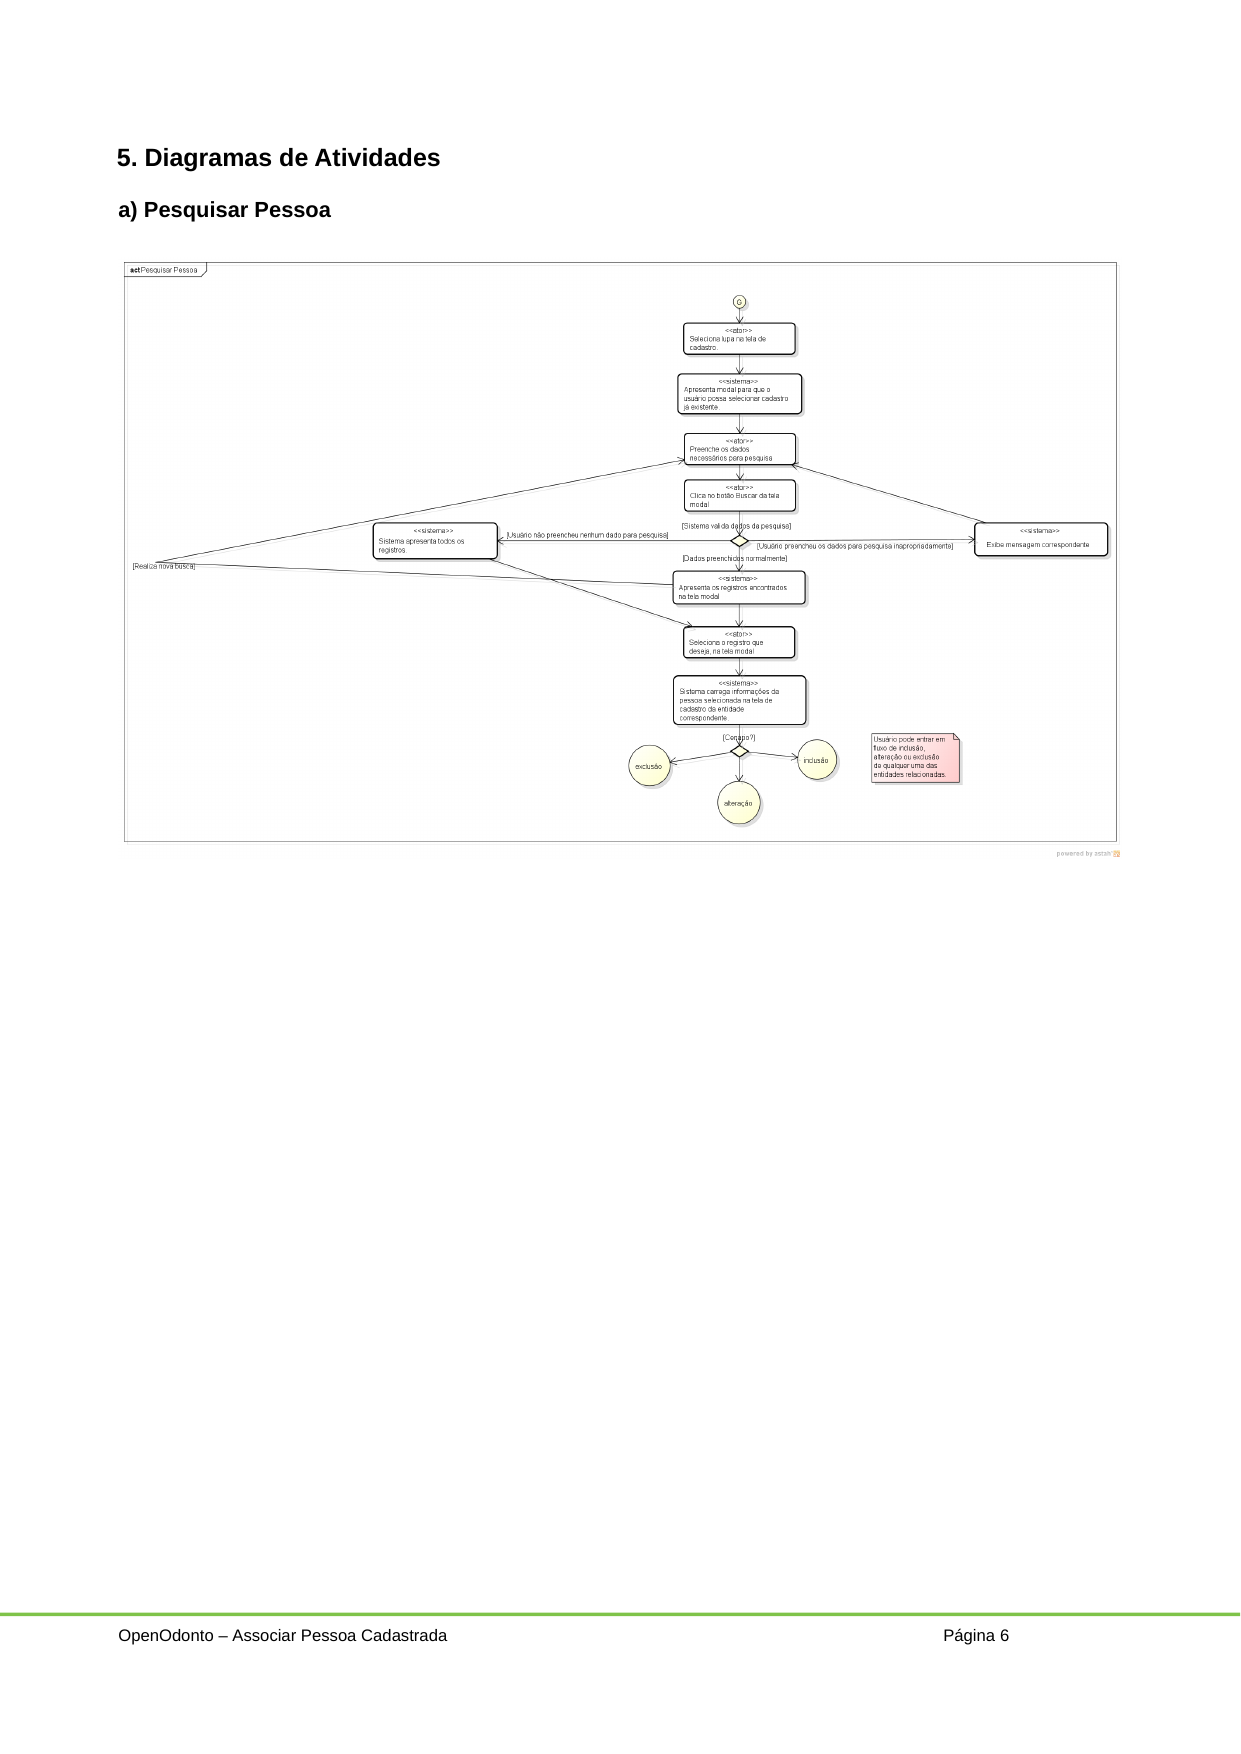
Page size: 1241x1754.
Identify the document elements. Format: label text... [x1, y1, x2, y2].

subtitle Pesquisar Pessoa [118, 197, 1122, 222]
picture [118, 257, 1122, 859]
subtitle 5. Diagramas de Atividades [115, 143, 1122, 172]
